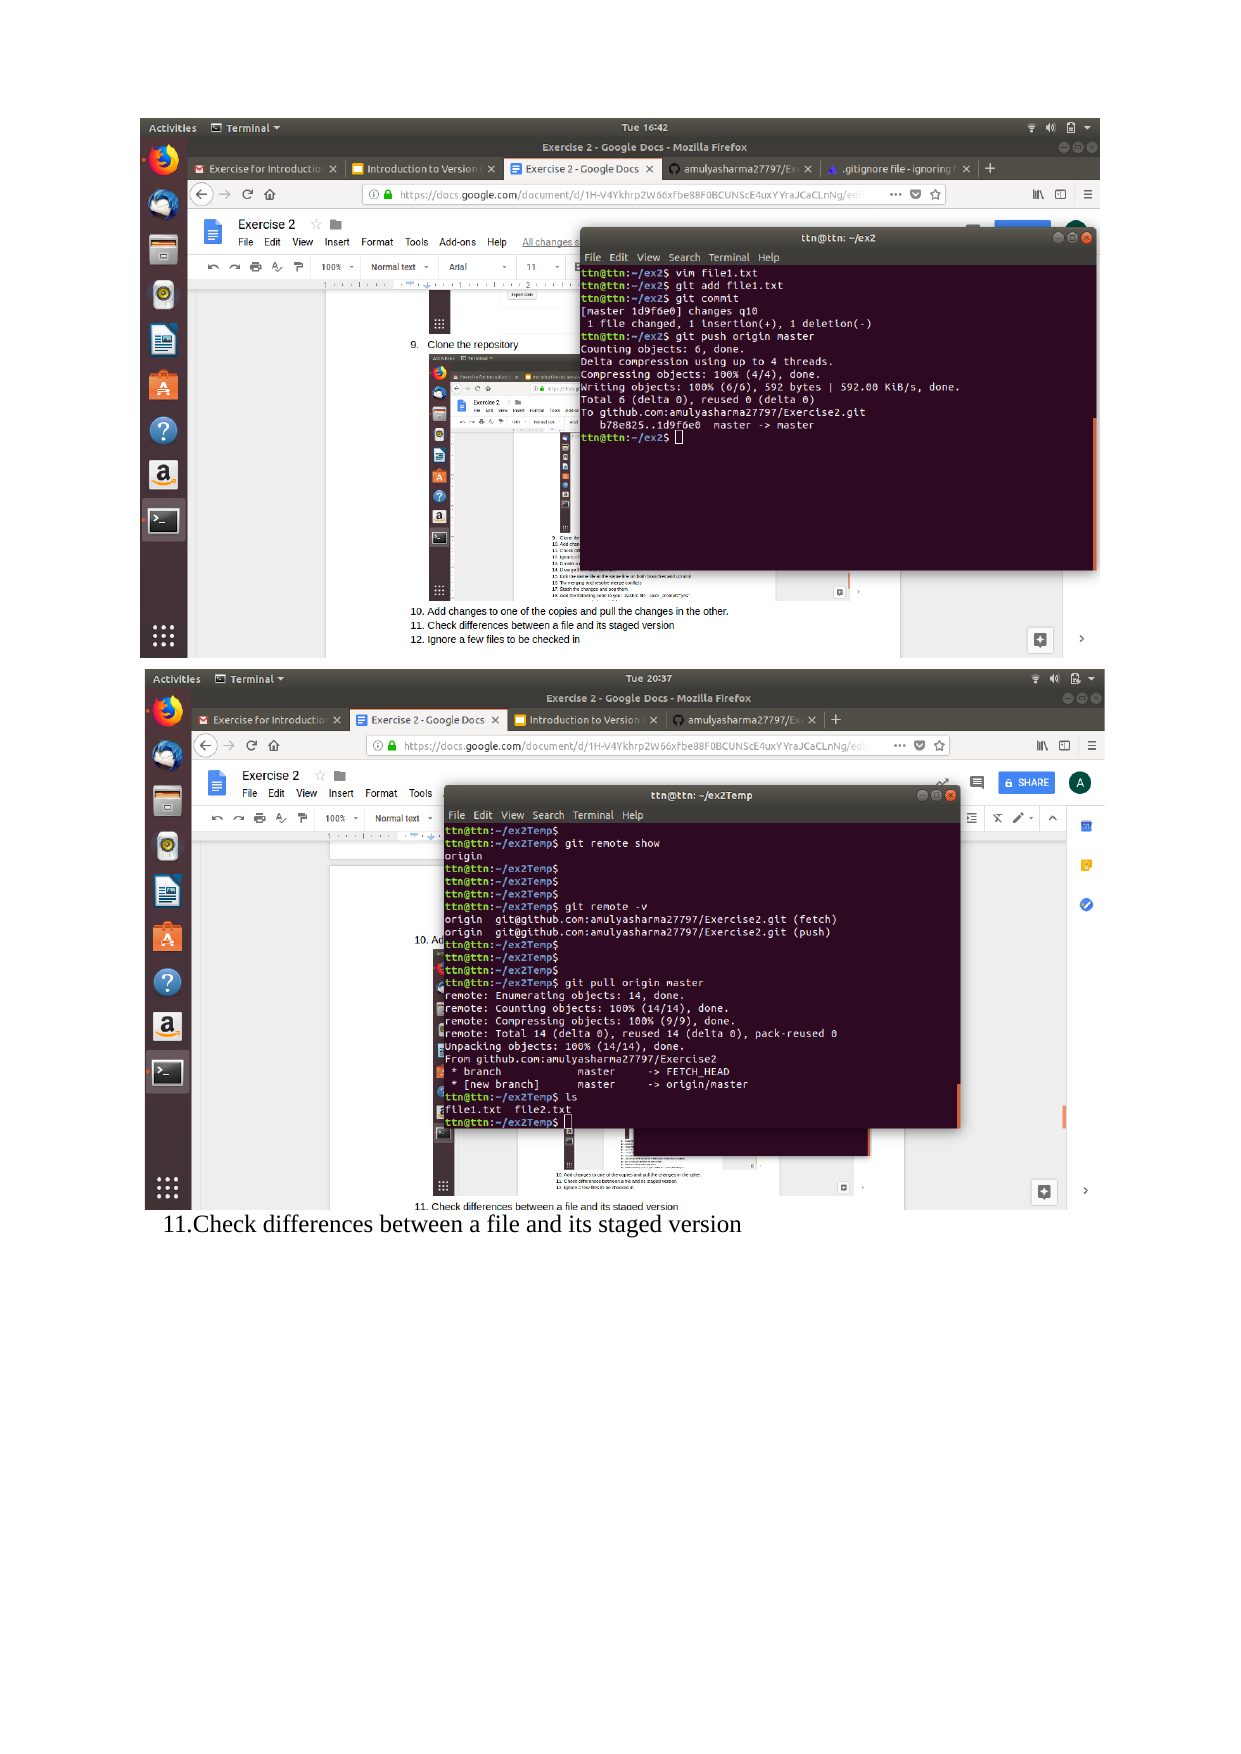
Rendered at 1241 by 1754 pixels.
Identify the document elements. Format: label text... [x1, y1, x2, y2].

picture [140, 118, 1100, 658]
list Check differences between a file and its staged version [162, 118, 1122, 1238]
picture [144, 669, 1105, 1210]
